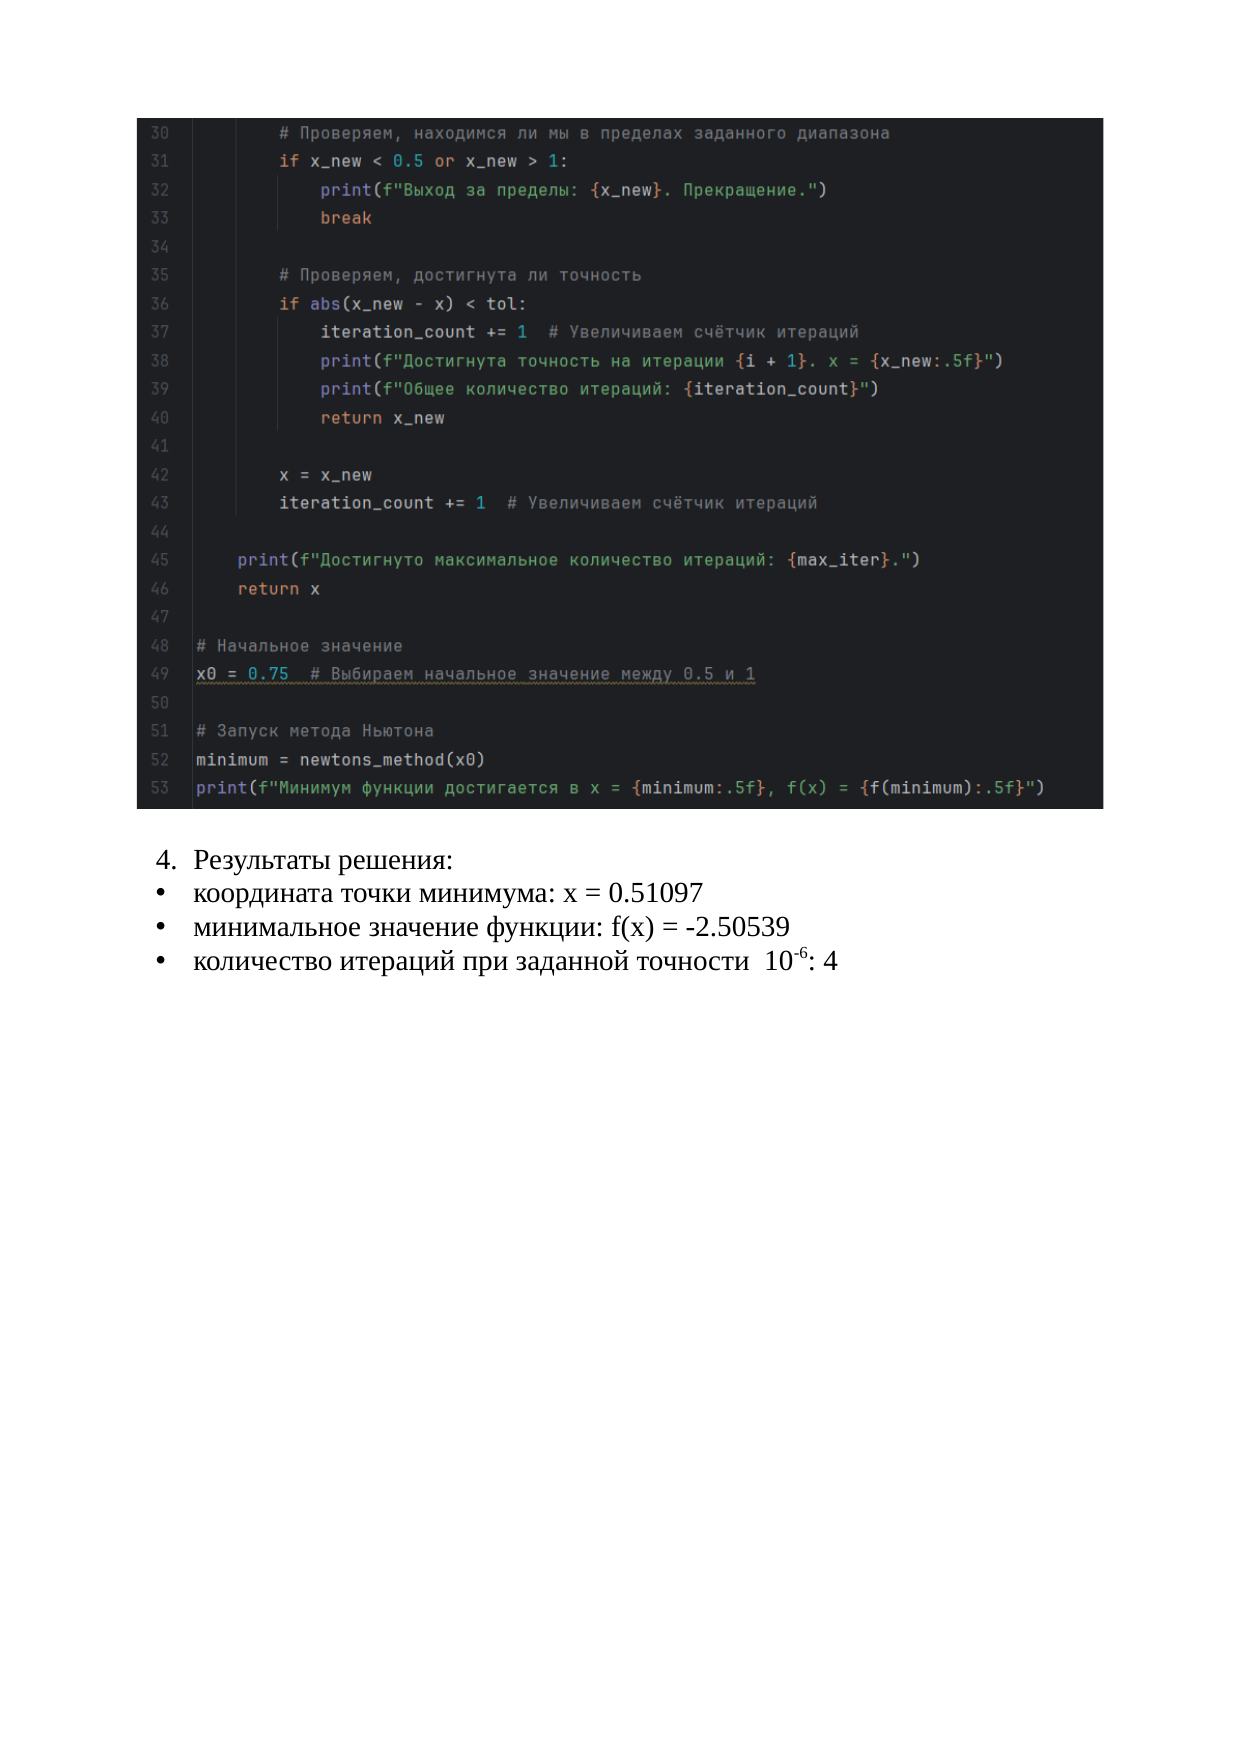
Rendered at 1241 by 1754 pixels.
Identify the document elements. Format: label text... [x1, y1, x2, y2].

list координата точки минимума: x = 0.51097 [156, 875, 1122, 909]
list минимальное значение функции: f(x) = -2.50539 [156, 909, 1122, 943]
list Результаты решения: [156, 842, 1122, 875]
picture [136, 118, 1104, 809]
list количество итераций при заданной точности 10-6: 4 [156, 943, 1122, 976]
